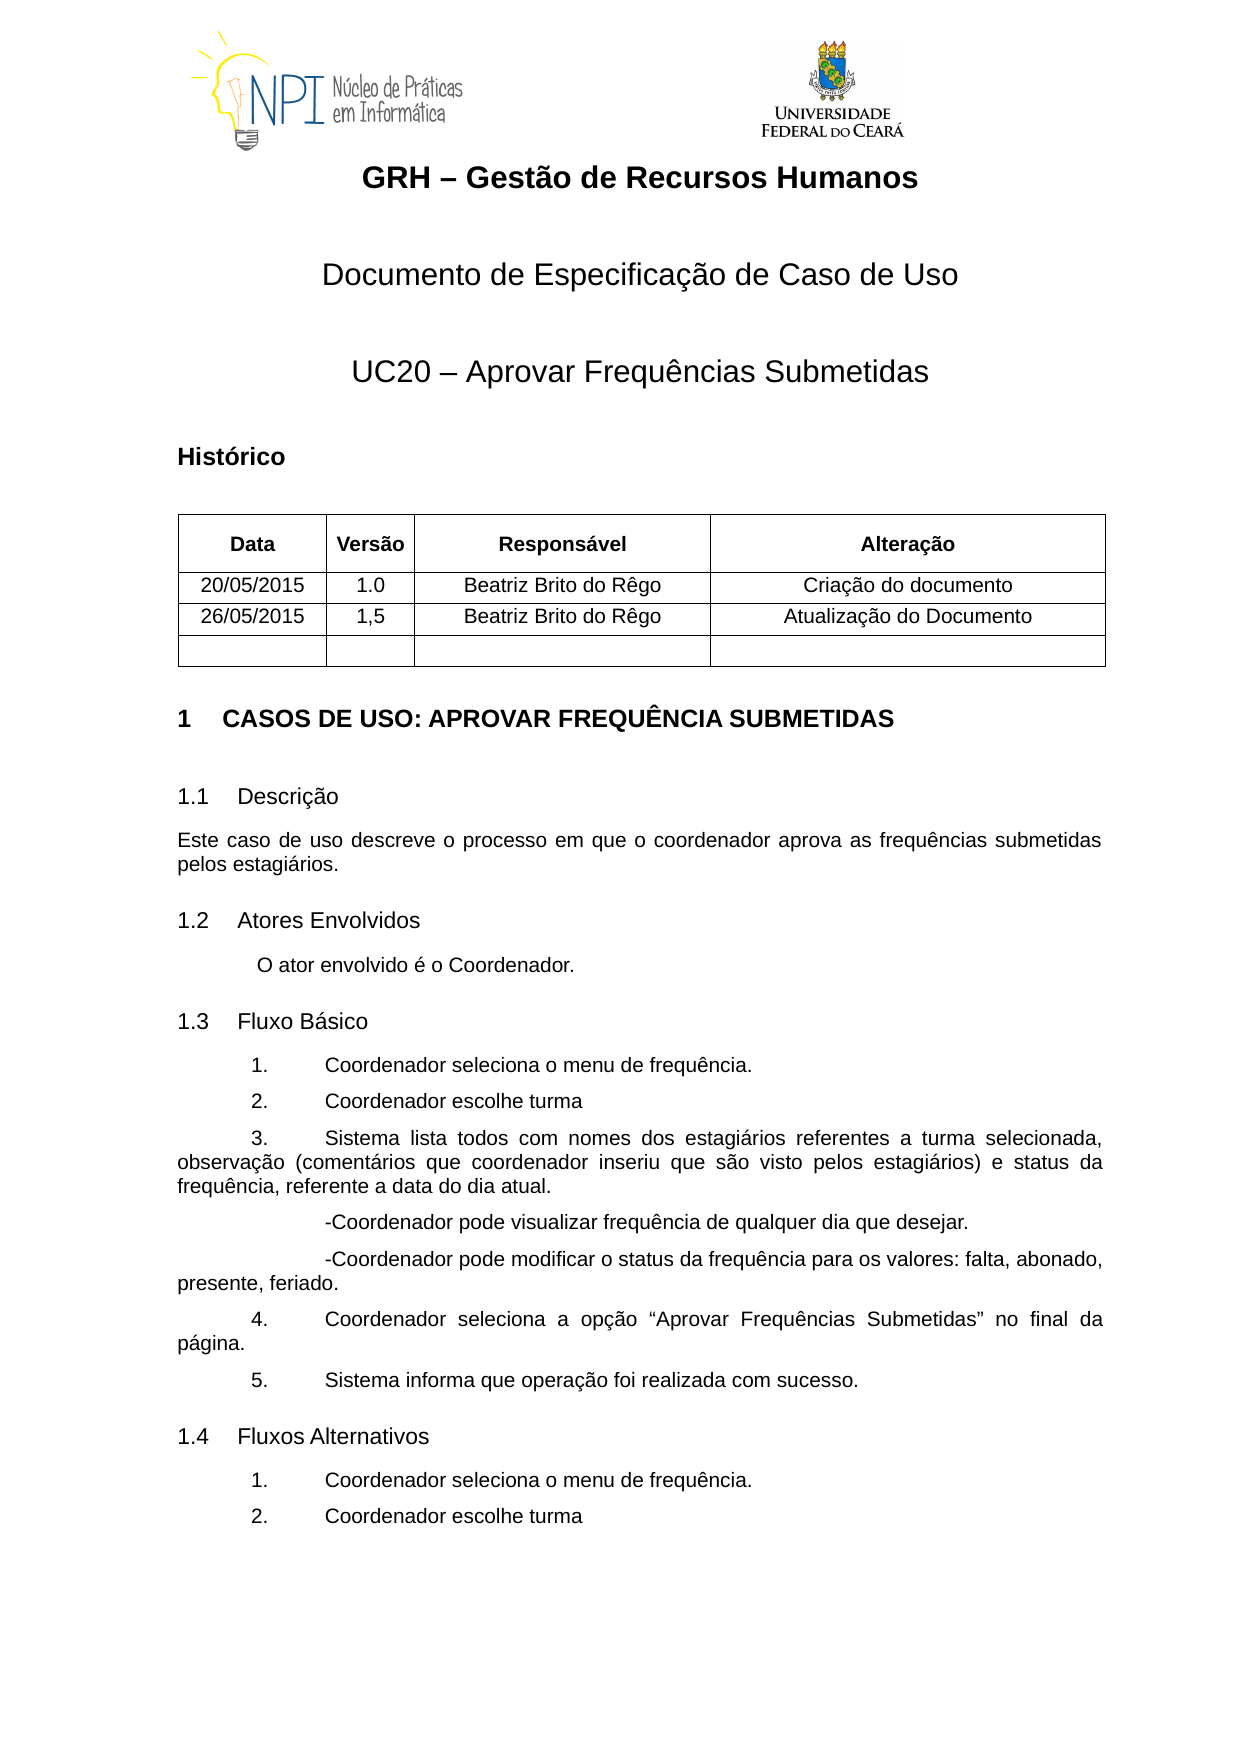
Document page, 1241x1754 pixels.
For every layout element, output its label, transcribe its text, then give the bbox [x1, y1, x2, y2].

subtitle Descrição [177, 783, 1104, 809]
table_cell 20/05/2015 [179, 573, 326, 603]
subtitle Fluxo Básico [177, 1008, 1104, 1034]
table_cell [327, 636, 414, 666]
text 1. Coordenador seleciona o menu de frequência. [177, 1053, 1104, 1077]
table_cell Beatriz Brito do Rêgo [415, 604, 710, 634]
text Este caso de uso descreve o processo em que o coordenador aprova as frequências submetidas pelos estagiários. [177, 828, 1103, 876]
text 4. Coordenador seleciona a opção “Aprovar Frequências Submetidas” no final da página. [177, 1307, 1104, 1355]
table_cell Atualização do Documento [711, 604, 1105, 634]
picture [181, 22, 472, 159]
table_header Alteração [711, 515, 1105, 572]
text Histórico [177, 442, 1104, 471]
table_cell Beatriz Brito do Rêgo [415, 573, 710, 603]
table_cell Criação do documento [711, 573, 1105, 603]
table_cell 1.0 [327, 573, 414, 603]
text O ator envolvido é o Coordenador. [177, 952, 1104, 976]
text 2. Coordenador escolhe turma [177, 1089, 1104, 1113]
table_header Responsável [415, 515, 710, 572]
table_cell [179, 636, 326, 666]
table_cell [711, 636, 1105, 666]
table_cell 1,5 [327, 604, 414, 634]
text 1. Coordenador seleciona o menu de frequência. [177, 1468, 1104, 1492]
table_cell [415, 636, 710, 666]
text UC20 – Aprovar Frequências Submetidas [177, 353, 1104, 388]
table_header Data [179, 515, 326, 572]
text GRH – Gestão de Recursos Humanos [177, 125, 1104, 195]
text 3. Sistema lista todos com nomes dos estagiários referentes a turma selecionada, observação (comentários que coordenador inseriu que são visto pelos estagiários) e status da frequência, referente a data do dia atual. [177, 1126, 1104, 1198]
text 5. Sistema informa que operação foi realizada com sucesso. [177, 1367, 1104, 1391]
table_header Versão [327, 515, 414, 572]
subtitle Atores Envolvidos [177, 907, 1104, 934]
table_cell 26/05/2015 [179, 604, 326, 634]
text -Coordenador pode visualizar frequência de qualquer dia que desejar. [177, 1210, 1104, 1234]
text Documento de Especificação de Caso de Uso [177, 256, 1104, 292]
picture [761, 41, 905, 139]
subtitle CASOS DE USO: APROVAR FREQUÊNCIA SUBMETIDAS [177, 704, 1104, 733]
text -Coordenador pode modificar o status da frequência para os valores: falta, abonado, presente, feriado. [177, 1247, 1104, 1294]
text 2. Coordenador escolhe turma [177, 1504, 1104, 1528]
subtitle Fluxos Alternativos [177, 1423, 1104, 1449]
